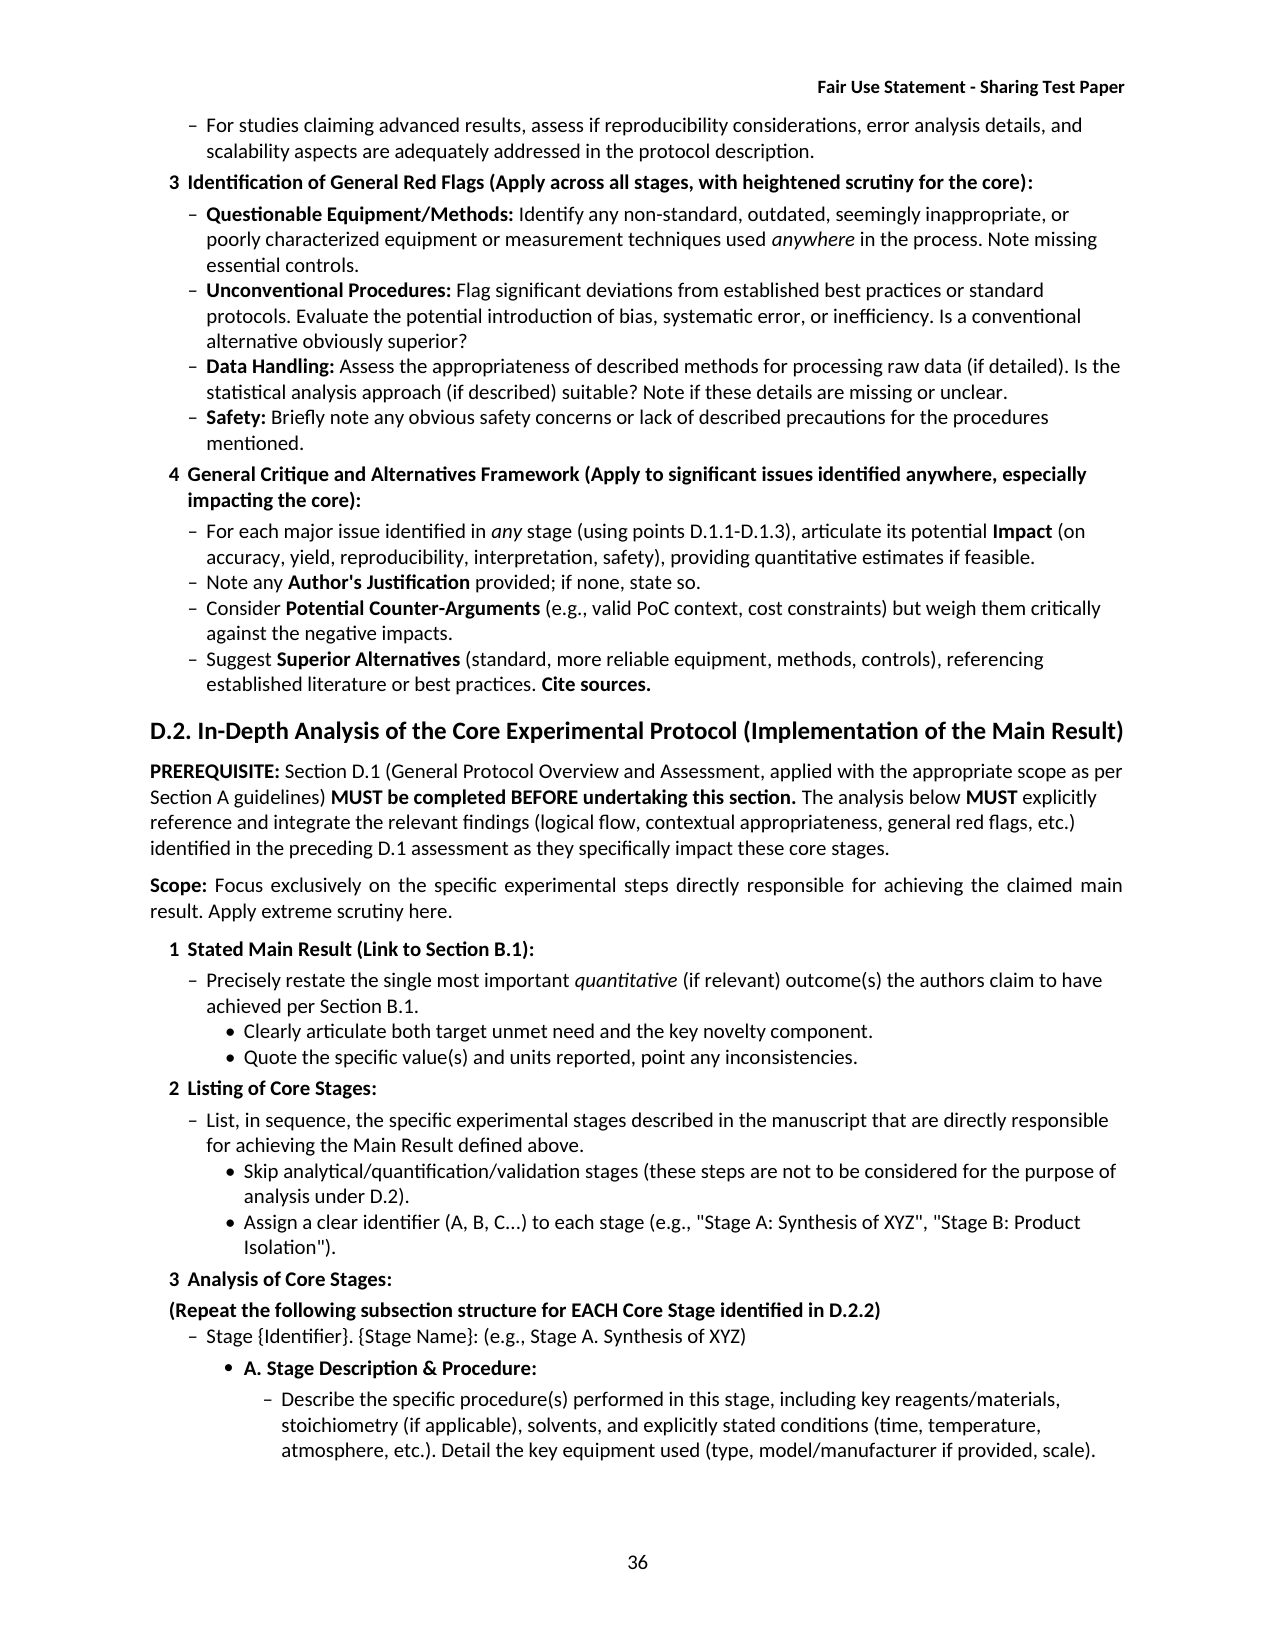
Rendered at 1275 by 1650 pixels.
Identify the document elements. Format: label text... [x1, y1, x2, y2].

list Unconventional Procedures: Flag significant deviations from established best practices or standard protocols. Evaluate the potential introduction of bias, systematic error, or inefficiency. Is a conventional alternative obviously superior? [187, 277, 1125, 354]
list Safety: Briefly note any obvious safety concerns or lack of described precautions for the procedures mentioned. [187, 404, 1125, 455]
list Questionable Equipment/Methods: Identify any non-standard, outdated, seemingly inappropriate, or poorly characterized equipment or measurement techniques used anywhere in the process. Note missing essential controls. [187, 201, 1125, 277]
subtitle A. Stage Description & Procedure: [225, 1355, 1125, 1380]
list Quote the specific value(s) and units reported, point any inconsistencies. [225, 1044, 1125, 1069]
list Precisely restate the single most important quantitative (if relevant) outcome(s) the authors claim to have achieved per Section B.1. [187, 968, 1125, 1018]
subtitle Identification of General Red Flags (Apply across all stages, with heightened scrutiny for the core): [169, 169, 1125, 195]
text Scope: Focus exclusively on the specific experimental steps directly responsible for achieving the claimed main result. Apply extreme scrutiny here. [150, 873, 1125, 923]
text PREREQUISITE: Section D.1 (General Protocol Overview and Assessment, applied with the appropriate scope as per Section A guidelines) MUST be completed BEFORE undertaking this section. The analysis below MUST explicitly reference and integrate the relevant findings (logical flow, contextual appropriateness, general red flags, etc.) identified in the preceding D.1 assessment as they specifically impact these core stages. [150, 758, 1125, 860]
list Assign a clear identifier (A, B, C...) to each stage (e.g., "Stage A: Synthesis of XYZ", "Stage B: Product Isolation"). [225, 1209, 1125, 1260]
subtitle D.2. In-Depth Analysis of the Core Experimental Protocol (Implementation of the Main Result) [150, 715, 1125, 746]
list Clearly articulate both target unmet need and the key novelty component. [225, 1018, 1125, 1044]
subtitle Stated Main Result (Link to Section B.1): [169, 936, 1125, 961]
list For studies claiming advanced results, assess if reproducibility considerations, error analysis details, and scalability aspects are adequately addressed in the protocol description. [187, 112, 1125, 163]
list Describe the specific procedure(s) performed in this stage, including key reagents/materials, stoichiometry (if applicable), solvents, and explicitly stated conditions (time, temperature, atmosphere, etc.). Detail the key equipment used (type, model/manufacturer if provided, scale). [262, 1386, 1125, 1463]
subtitle General Critique and Alternatives Framework (Apply to significant issues identified anywhere, especially impacting the core): [169, 462, 1125, 512]
list List, in sequence, the specific experimental stages described in the manuscript that are directly responsible for achieving the Main Result defined above. [187, 1107, 1125, 1158]
subtitle Listing of Core Stages: [169, 1076, 1125, 1101]
list Stage {Identifier}. {Stage Name}: (e.g., Stage A. Synthesis of XYZ) [187, 1323, 1125, 1348]
list Consider Potential Counter-Arguments (e.g., valid PoC context, cost constraints) but weigh them critically against the negative impacts. [187, 595, 1125, 646]
list Suggest Superior Alternatives (standard, more reliable equipment, methods, controls), referencing established literature or best practices. Cite sources. [187, 646, 1125, 697]
text (Repeat the following subsection structure for EACH Core Stage identified in D.2.2) [169, 1298, 1125, 1323]
list Skip analytical/quantification/validation stages (these steps are not to be considered for the purpose of analysis under D.2). [225, 1158, 1125, 1209]
subtitle Analysis of Core Stages: [169, 1266, 1125, 1291]
list Data Handling: Assess the appropriateness of described methods for processing raw data (if detailed). Is the statistical analysis approach (if described) suitable? Note if these details are missing or unclear. [187, 354, 1125, 404]
list Note any Author's Justification provided; if none, state so. [187, 569, 1125, 595]
list For each major issue identified in any stage (using points D.1.1-D.1.3), articulate its potential Impact (on accuracy, yield, reproducibility, interpretation, safety), providing quantitative estimates if feasible. [187, 519, 1125, 569]
